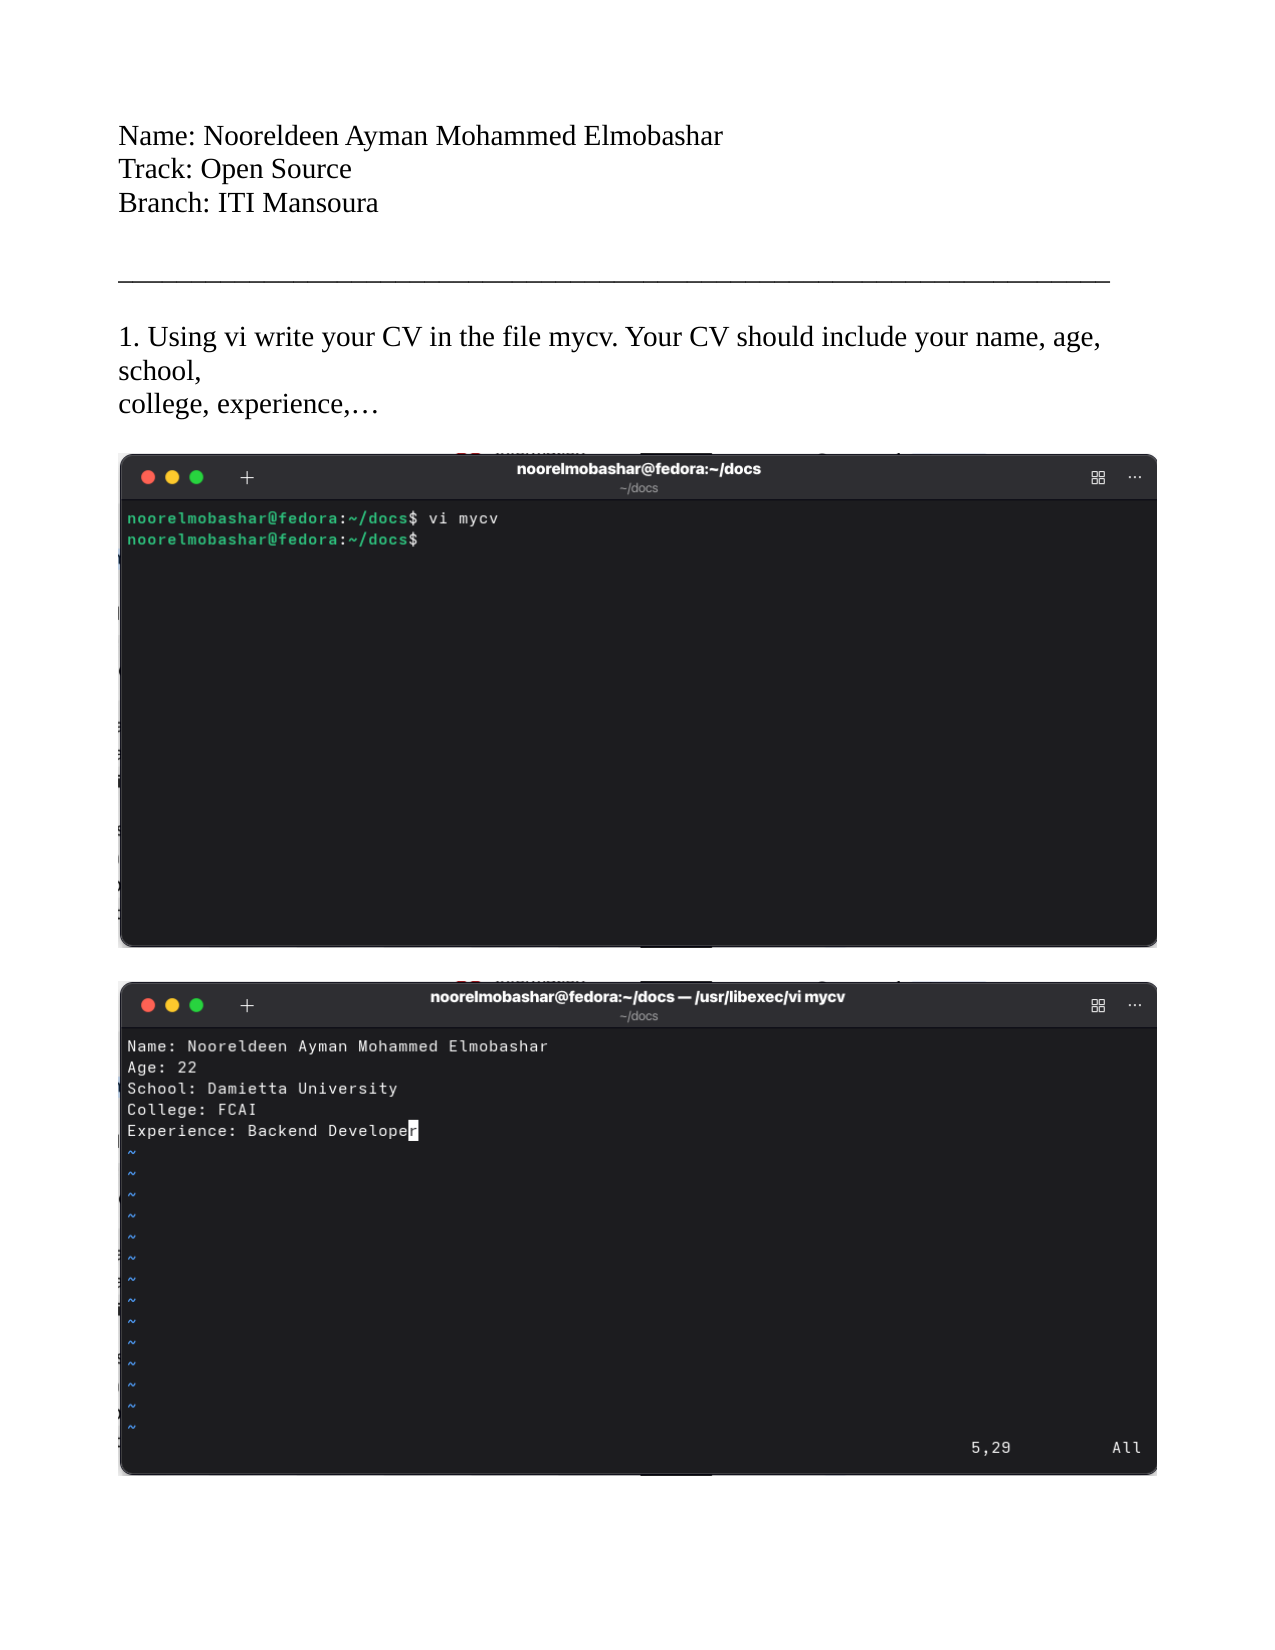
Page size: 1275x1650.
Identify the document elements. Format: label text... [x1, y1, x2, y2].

text ____________________________________________________________________ [118, 252, 1157, 286]
picture [118, 453, 1157, 948]
text Branch: ITI Mansoura [118, 185, 1157, 219]
picture [118, 981, 1157, 1476]
text college, experience,… [118, 386, 1157, 420]
text Track: Open Source [118, 152, 1157, 185]
text 1. Using vi write your CV in the file mycv. Your CV should include your name, age, school, [118, 319, 1157, 386]
text Name: Nooreldeen Ayman Mohammed Elmobashar [118, 118, 1157, 152]
